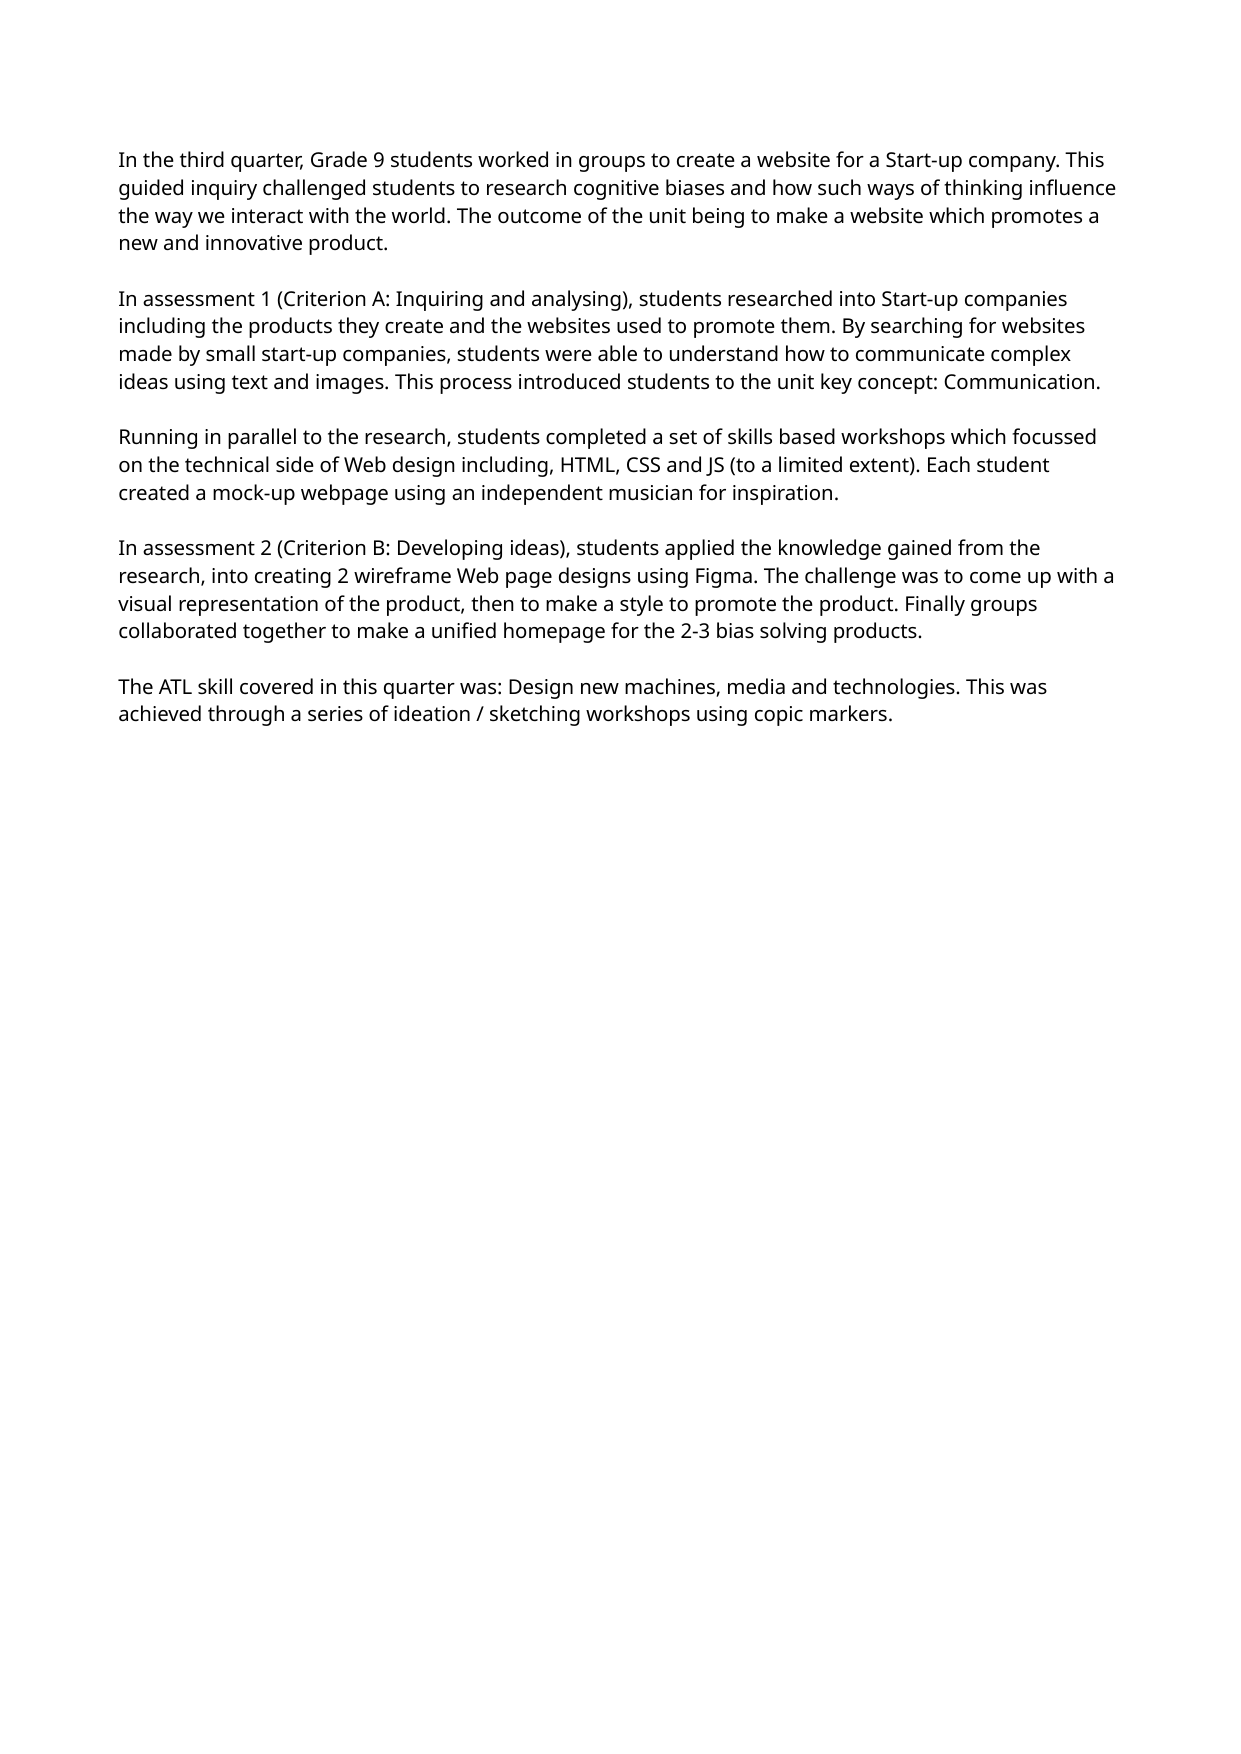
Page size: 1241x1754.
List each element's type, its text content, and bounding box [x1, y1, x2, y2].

text In the third quarter, Grade 9 students worked in groups to create a website for a Start-up company. This guided inquiry challenged students to research cognitive biases and how such ways of thinking influence the way we interact with the world. The outcome of the unit being to make a website which promotes a new and innovative product. [118, 146, 1122, 257]
text In assessment 1 (Criterion A: Inquiring and analysing), students researched into Start-up companies including the products they create and the websites used to promote them. By searching for websites made by small start-up companies, students were able to understand how to communicate complex ideas using text and images. This process introduced students to the unit key concept: Communication. [118, 284, 1122, 395]
text In assessment 2 (Criterion B: Developing ideas), students applied the knowledge gained from the research, into creating 2 wireframe Web page designs using Figma. The challenge was to come up with a visual representation of the product, then to make a style to promote the product. Finally groups collaborated together to make a unified homepage for the 2-3 bias solving products. [118, 534, 1122, 644]
text Running in parallel to the research, students completed a set of skills based workshops which focussed on the technical side of Web design including, HTML, CSS and JS (to a limited extent). Each student created a mock-up webpage using an independent musician for inspiration. [118, 423, 1122, 506]
text The ATL skill covered in this quarter was: Design new machines, media and technologies. This was achieved through a series of ideation / sketching workshops using copic markers. [118, 672, 1122, 728]
